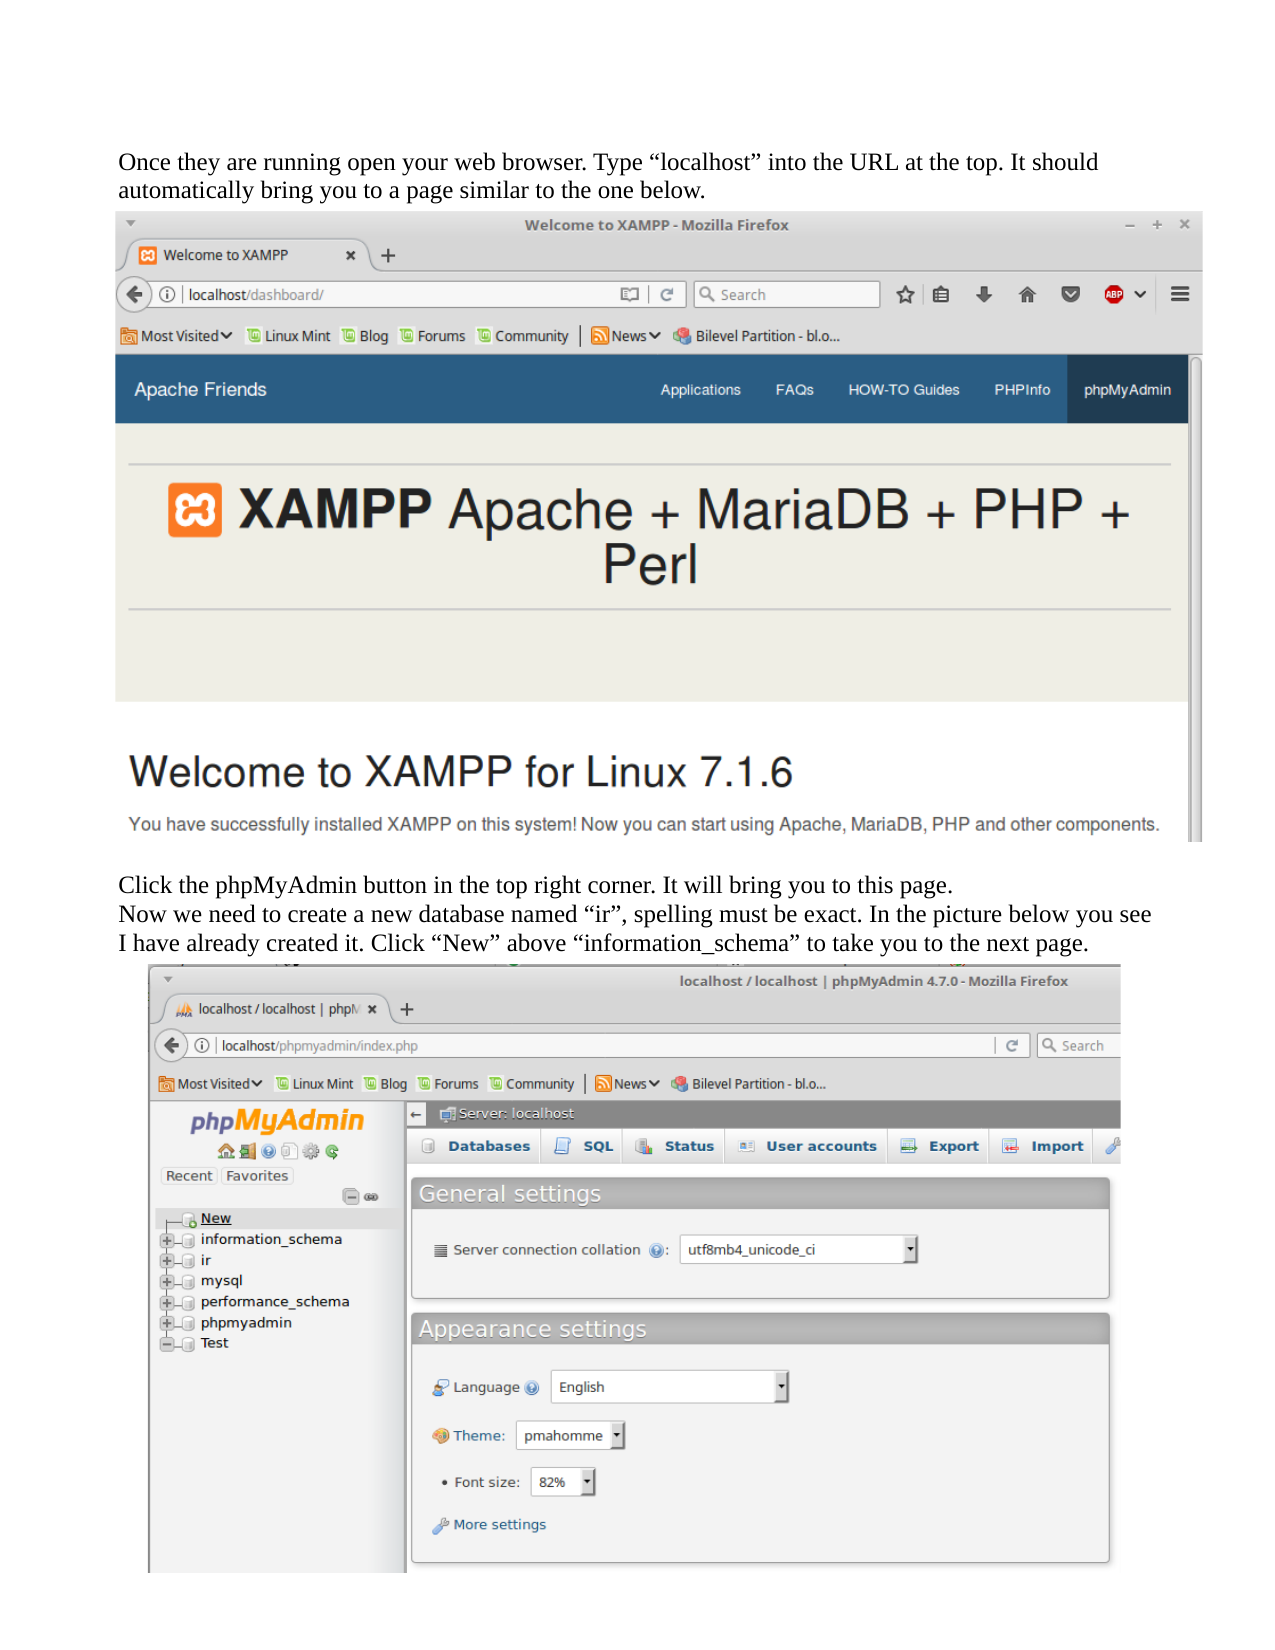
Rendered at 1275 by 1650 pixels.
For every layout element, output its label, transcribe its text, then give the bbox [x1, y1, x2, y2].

text Click the phpMyAdmin button in the top right corner. It will bring you to this page. [118, 870, 1157, 899]
picture [115, 211, 1203, 842]
text Now we need to create a new database named “ir”, spelling must be exact. In the picture below you see I have already created it. Click “New” above “information_schema” to take you to the next page. [118, 899, 1157, 957]
text Once they are running open your web browser. Type “localhost” into the URL at the top. It should automatically bring you to a page similar to the one below. [118, 147, 1157, 204]
